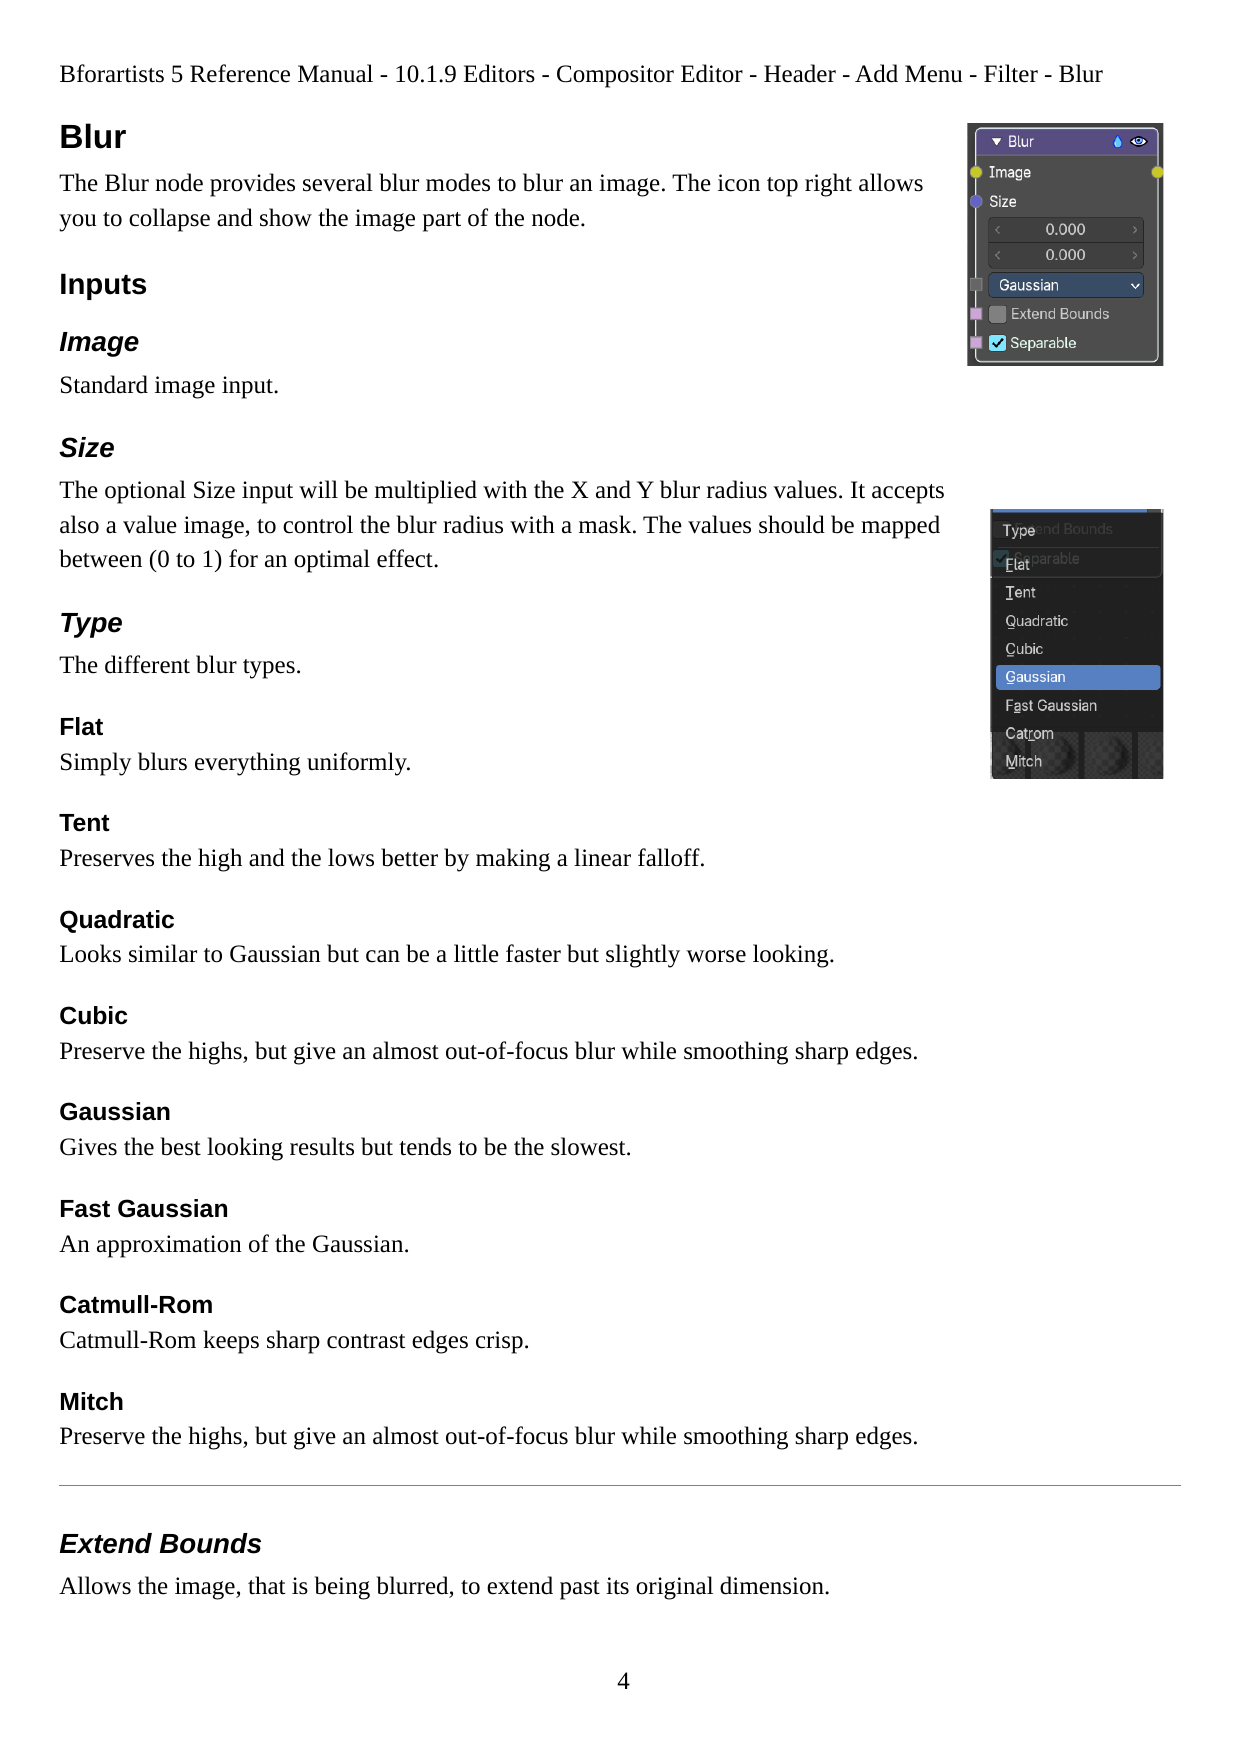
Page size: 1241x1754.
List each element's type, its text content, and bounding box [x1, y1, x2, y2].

text The optional Size input will be multiplied with the X and Y blur radius values. It accepts also a value image, to control the blur radius with a mask. The values should be mapped between (0 to 1) for an optimal effect. [59, 476, 1181, 573]
text Preserve the highs, but give an almost out-of-focus blur while smoothing sharp edges. [59, 1036, 1181, 1065]
subtitle Inputs [59, 267, 967, 300]
subtitle [1164, 712, 1181, 741]
text Looks similar to Gaussian but can be a little faster but slightly worse looking. [59, 939, 1181, 968]
picture [990, 509, 1164, 779]
subtitle [1164, 325, 1181, 357]
text The Blur node provides several blur modes to blur an image. The icon top right allows you to collapse and show the image part of the node. [59, 168, 967, 232]
subtitle Catmull-Rom [59, 1290, 1181, 1319]
subtitle Quadratic [59, 905, 1181, 933]
text Gives the best looking results but tends to be the slowest. [59, 1132, 1181, 1161]
subtitle Gaussian [59, 1097, 1181, 1126]
subtitle Size [59, 431, 1181, 463]
subtitle Type [59, 606, 990, 638]
subtitle Mitch [59, 1387, 1181, 1415]
subtitle Image [59, 325, 967, 357]
text Standard image input. [59, 370, 1181, 398]
text Catmull-Rom keeps sharp contrast edges crisp. [59, 1325, 1181, 1354]
subtitle Tent [59, 808, 1181, 837]
subtitle Blur [59, 117, 1181, 156]
subtitle [1164, 267, 1181, 300]
picture [967, 123, 1164, 366]
text Allows the image, that is being blurred, to extend past its original dimension. [59, 1571, 1181, 1600]
text Preserve the highs, but give an almost out-of-focus blur while smoothing sharp edges. [59, 1421, 1181, 1450]
text The different blur types. [59, 651, 990, 679]
subtitle [1164, 606, 1181, 638]
text Preserves the high and the lows better by making a linear falloff. [59, 843, 1181, 872]
subtitle Flat [59, 712, 990, 741]
text An approximation of the Gaussian. [59, 1229, 1181, 1257]
subtitle Extend Bounds [59, 1527, 1181, 1559]
subtitle Fast Gaussian [59, 1194, 1181, 1222]
subtitle Cubic [59, 1001, 1181, 1030]
text Simply blurs everything uniformly. [59, 747, 990, 776]
